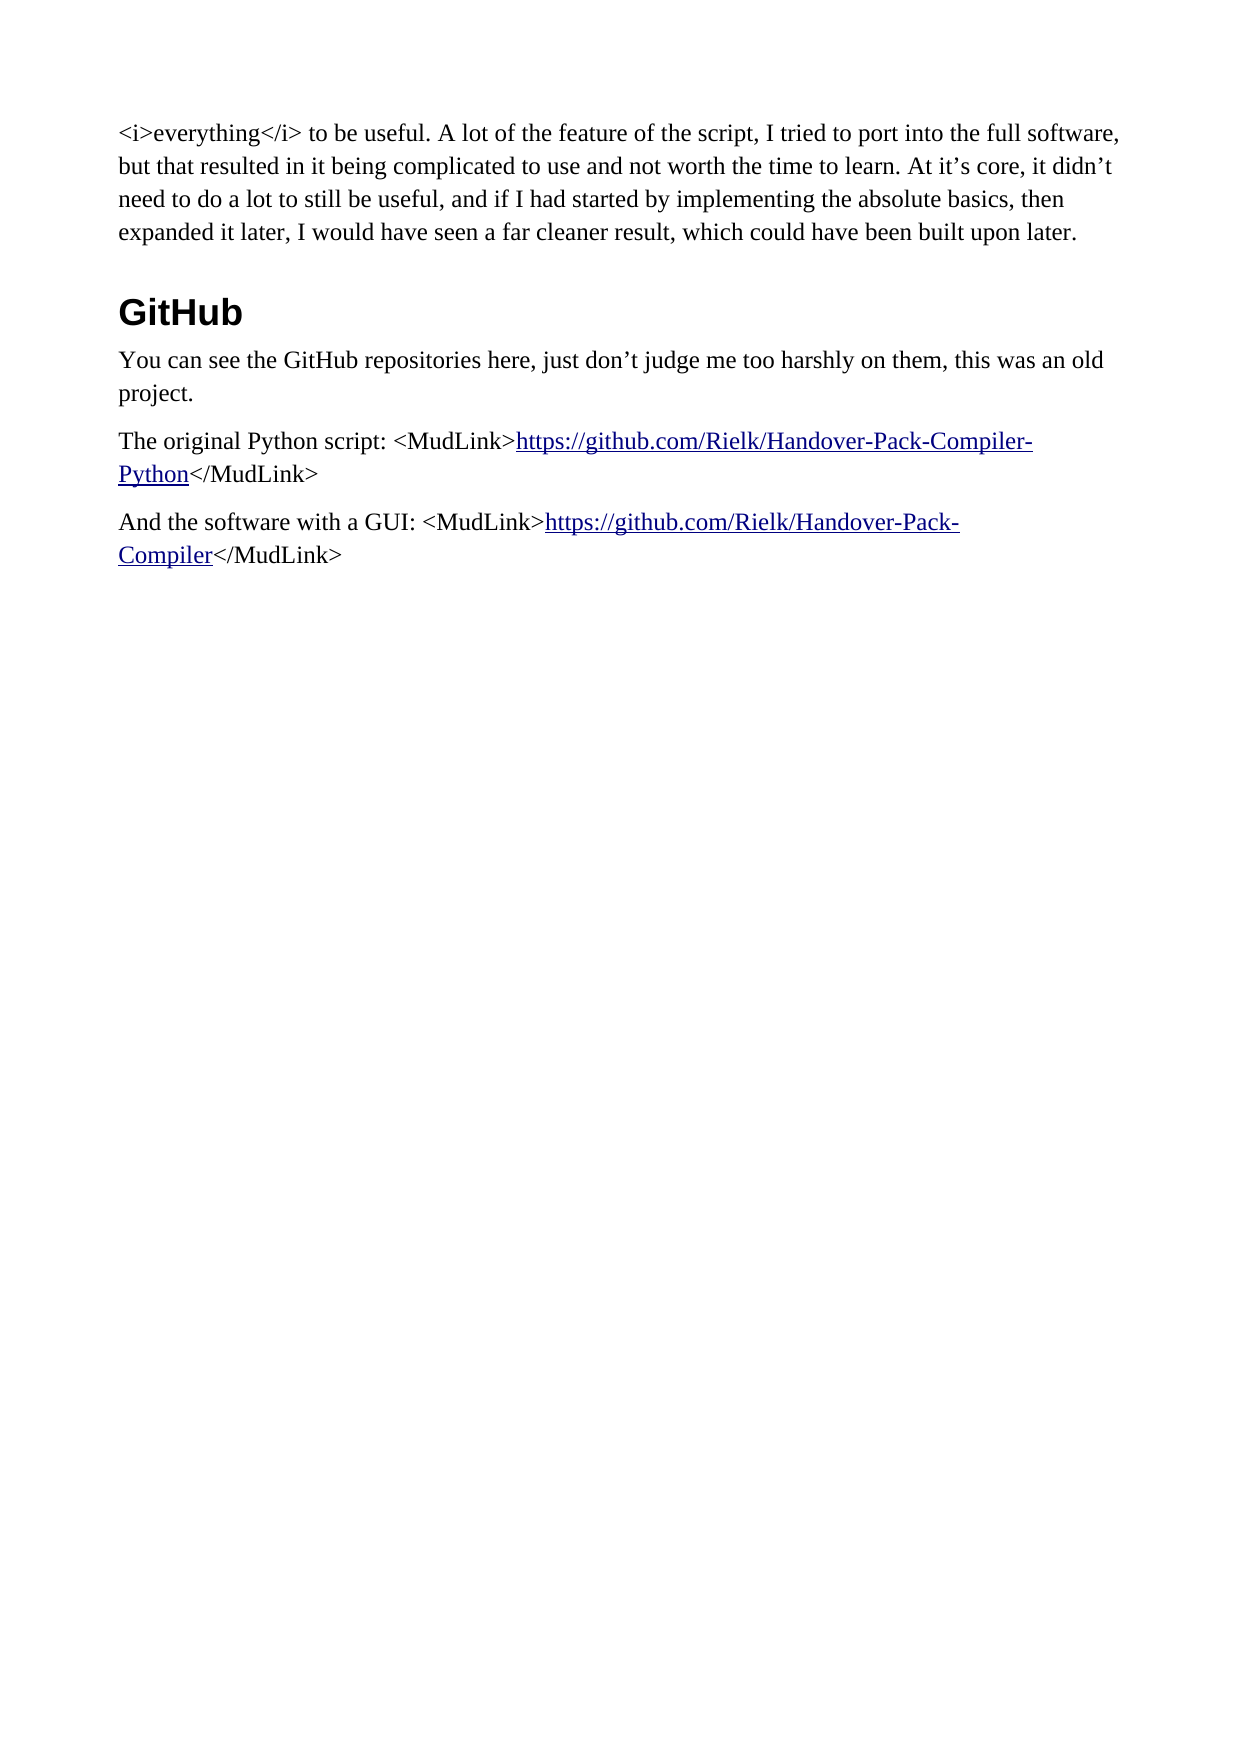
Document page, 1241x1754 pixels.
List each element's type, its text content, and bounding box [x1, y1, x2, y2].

text You can see the GitHub repositories here, just don’t judge me too harshly on them, this was an old project. [118, 345, 1122, 407]
text The original Python script: <MudLink>https://github.com/Rielk/Handover-Pack-Compiler-Python</MudLink> [118, 426, 1122, 488]
subtitle GitHub [118, 290, 1122, 333]
text And the software with a GUI: <MudLink>https://github.com/Rielk/Handover-Pack-Compiler</MudLink> [118, 507, 1122, 568]
text <i>everything</i> to be useful. A lot of the feature of the script, I tried to port into the full software, but that resulted in it being complicated to use and not worth the time to learn. At it’s core, it didn’t need to do a lot to still be useful, and if I had started by implementing the absolute basics, then expanded it later, I would have seen a far cleaner result, which could have been built upon later. [118, 118, 1122, 246]
